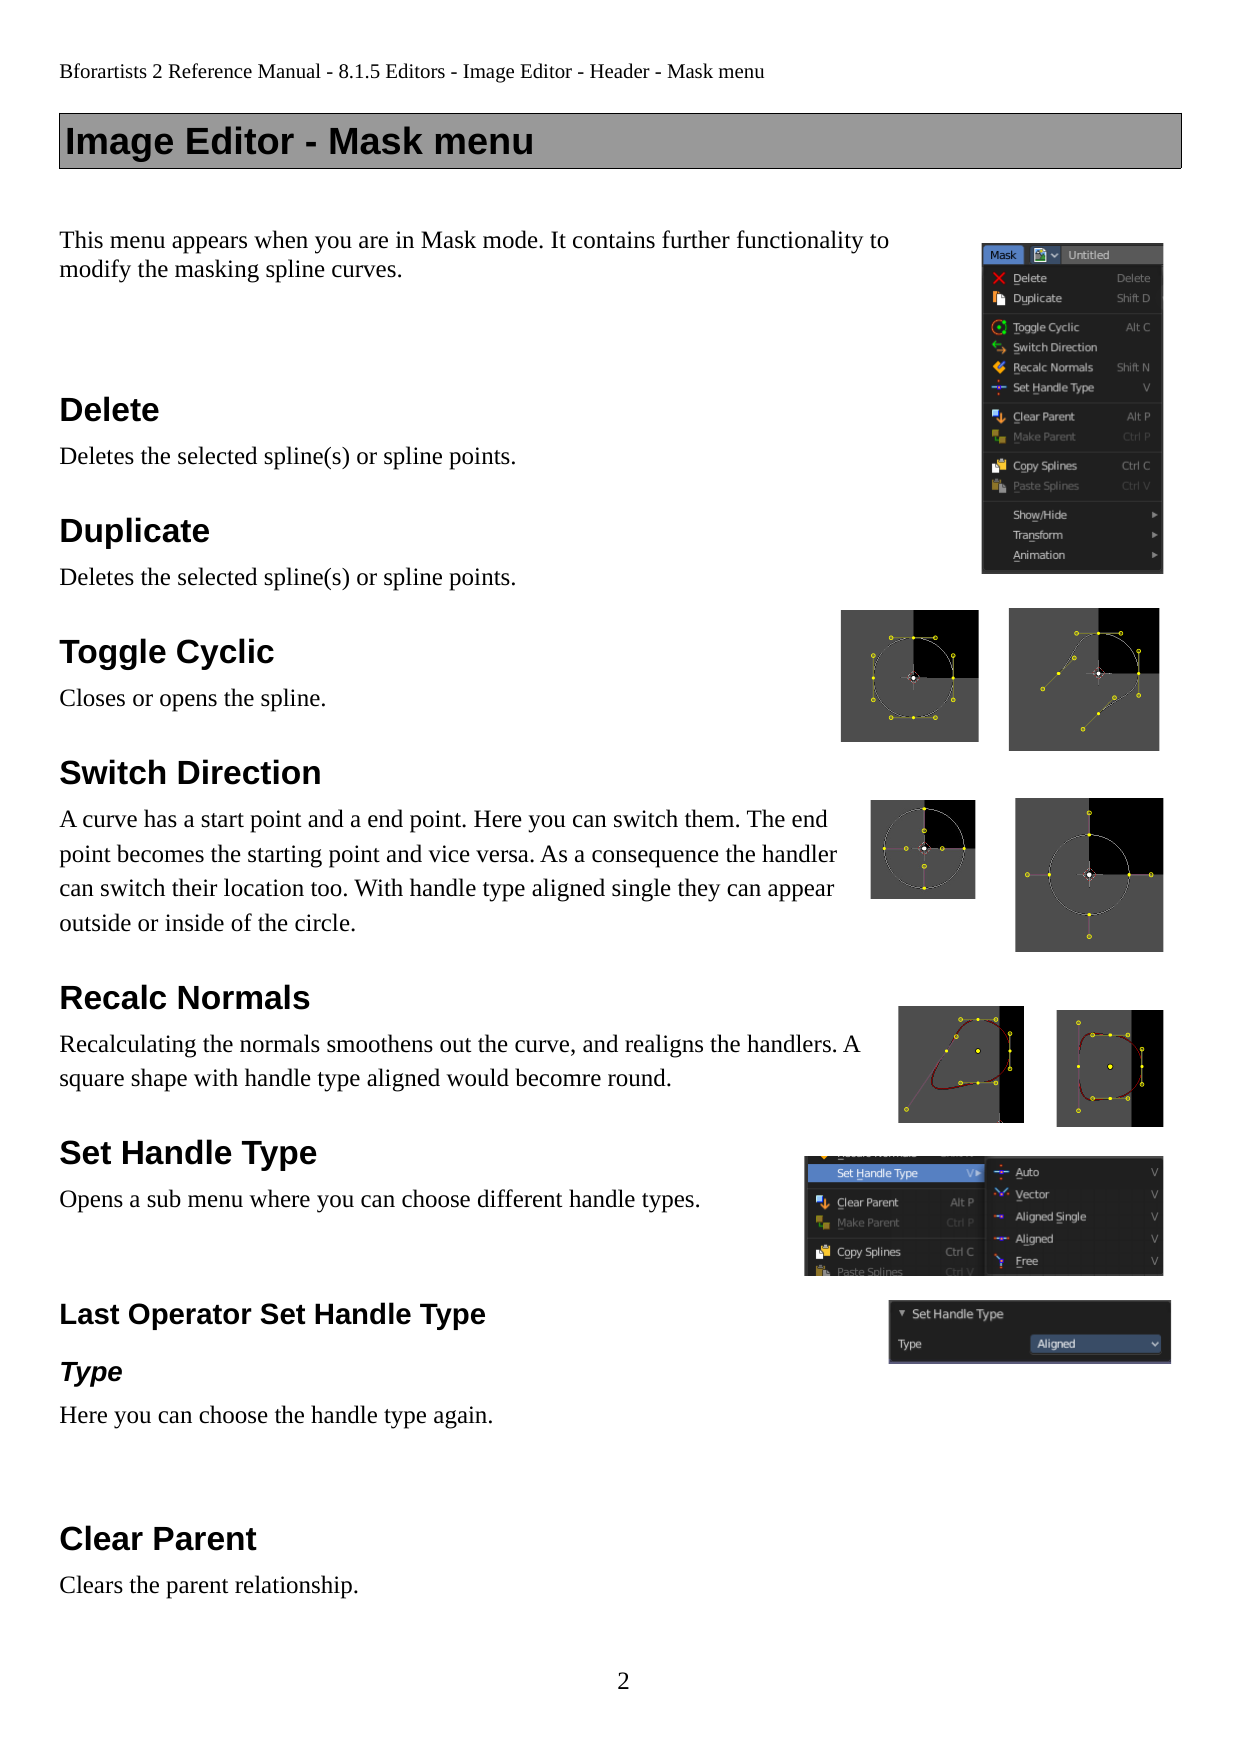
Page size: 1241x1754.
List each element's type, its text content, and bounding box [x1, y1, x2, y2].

text Here you can choose the handle type again. [59, 1400, 1181, 1429]
subtitle Type [59, 1356, 1181, 1388]
picture [804, 1156, 1164, 1276]
text Closes or opens the spline. [59, 683, 840, 712]
subtitle Recalc Normals [59, 978, 1181, 1016]
subtitle Last Operator Set Handle Type [59, 1297, 1181, 1331]
picture [981, 243, 1164, 574]
text [1160, 683, 1181, 712]
picture [1008, 608, 1160, 751]
text Opens a sub menu where you can choose different handle types. [59, 1184, 804, 1213]
subtitle Set Handle Type [59, 1133, 1181, 1172]
text This menu appears when you are in Mask mode. It contains further functionality to modify the masking spline curves. [59, 225, 1181, 283]
text Deletes the selected spline(s) or spline points. [59, 562, 1181, 591]
table_header Image Editor - Mask menu [60, 114, 1181, 168]
picture [870, 800, 976, 899]
subtitle Clear Parent [59, 1519, 1181, 1558]
picture [1015, 798, 1164, 952]
subtitle Toggle Cyclic [59, 632, 840, 671]
subtitle Duplicate [59, 511, 981, 550]
subtitle [979, 632, 1008, 671]
subtitle [1164, 390, 1181, 429]
subtitle Delete [59, 390, 981, 429]
picture [840, 610, 979, 742]
picture [888, 1300, 1172, 1364]
text Clears the parent relationship. [59, 1570, 1181, 1599]
text A curve has a start point and a end point. Here you can switch them. The end point becomes the starting point and vice versa. As a consequence the handler can switch their location too. With handle type aligned single they can appear outside or inside of the circle. [59, 804, 1015, 936]
picture [898, 1006, 1024, 1123]
subtitle [1164, 511, 1181, 550]
text [979, 683, 1008, 712]
text Deletes the selected spline(s) or spline points. [59, 441, 981, 470]
subtitle Switch Direction [59, 753, 1181, 792]
picture [1056, 1010, 1164, 1127]
text Recalculating the normals smoothens out the curve, and realigns the handlers. A square shape with handle type aligned would becomre round. [59, 1029, 898, 1092]
subtitle [1160, 632, 1181, 671]
